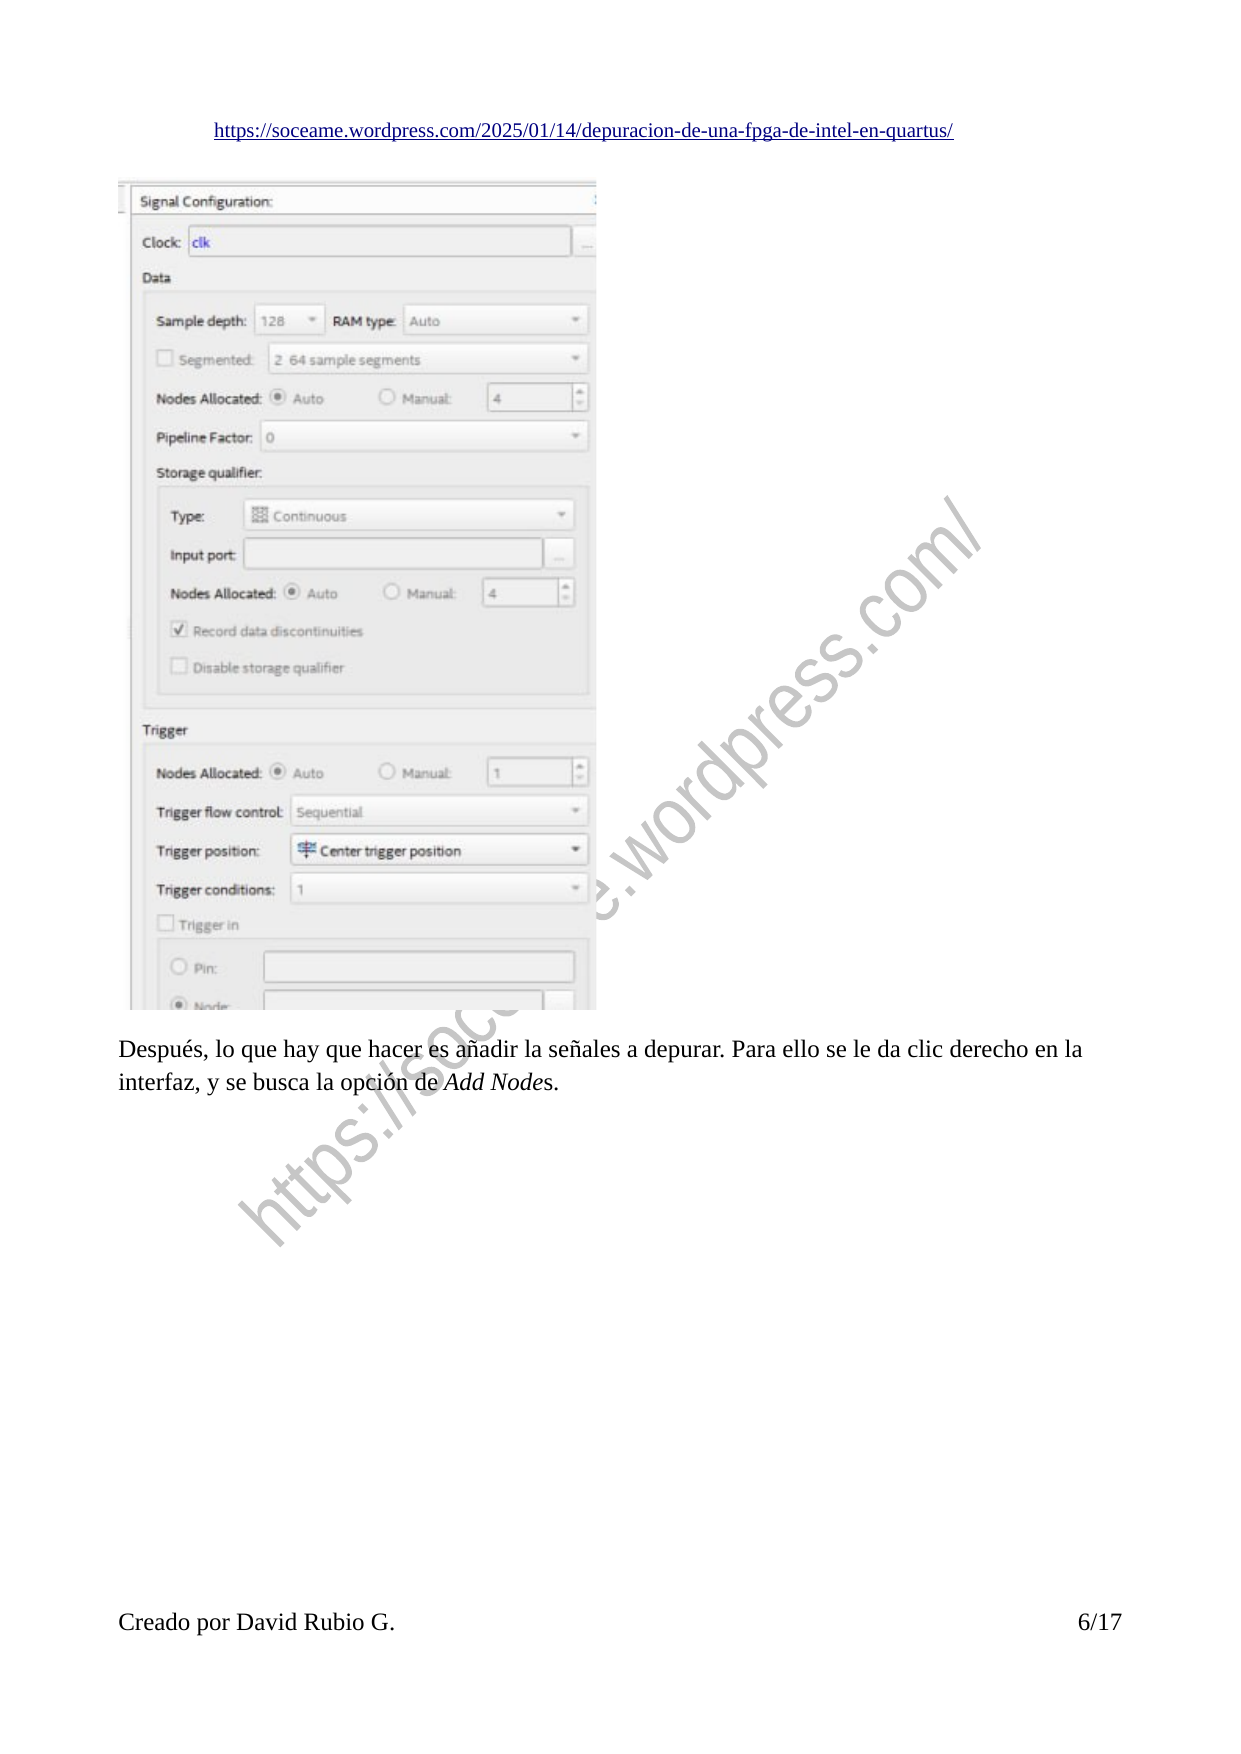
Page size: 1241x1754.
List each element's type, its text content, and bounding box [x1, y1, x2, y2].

picture [118, 177, 597, 1010]
text Después, lo que hay que hacer es añadir la señales a depurar. Para ello se le da clic derecho en la interfaz, y se busca la opción de Add Nodes. [118, 1034, 1122, 1096]
